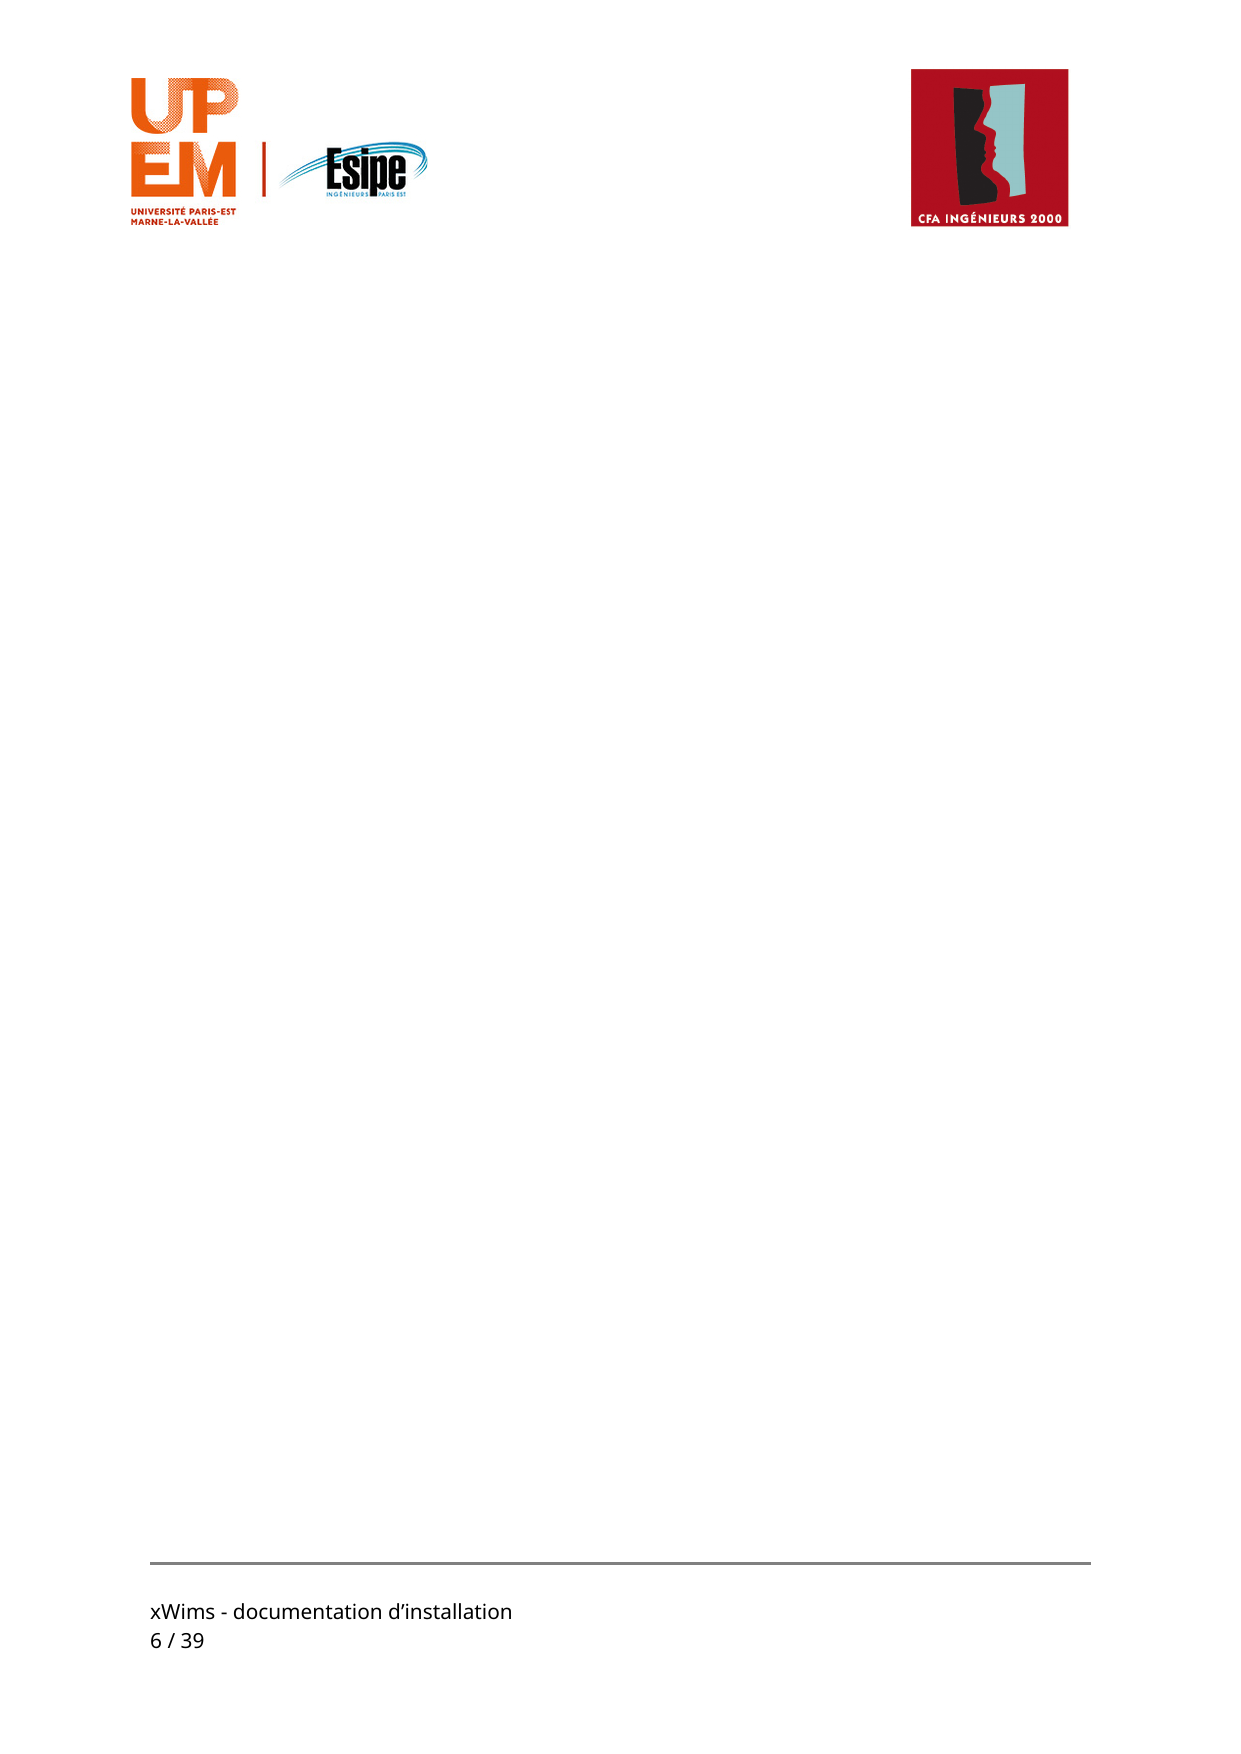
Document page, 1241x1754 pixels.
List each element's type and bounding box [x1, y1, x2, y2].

picture [131, 78, 428, 225]
picture [907, 66, 1072, 230]
